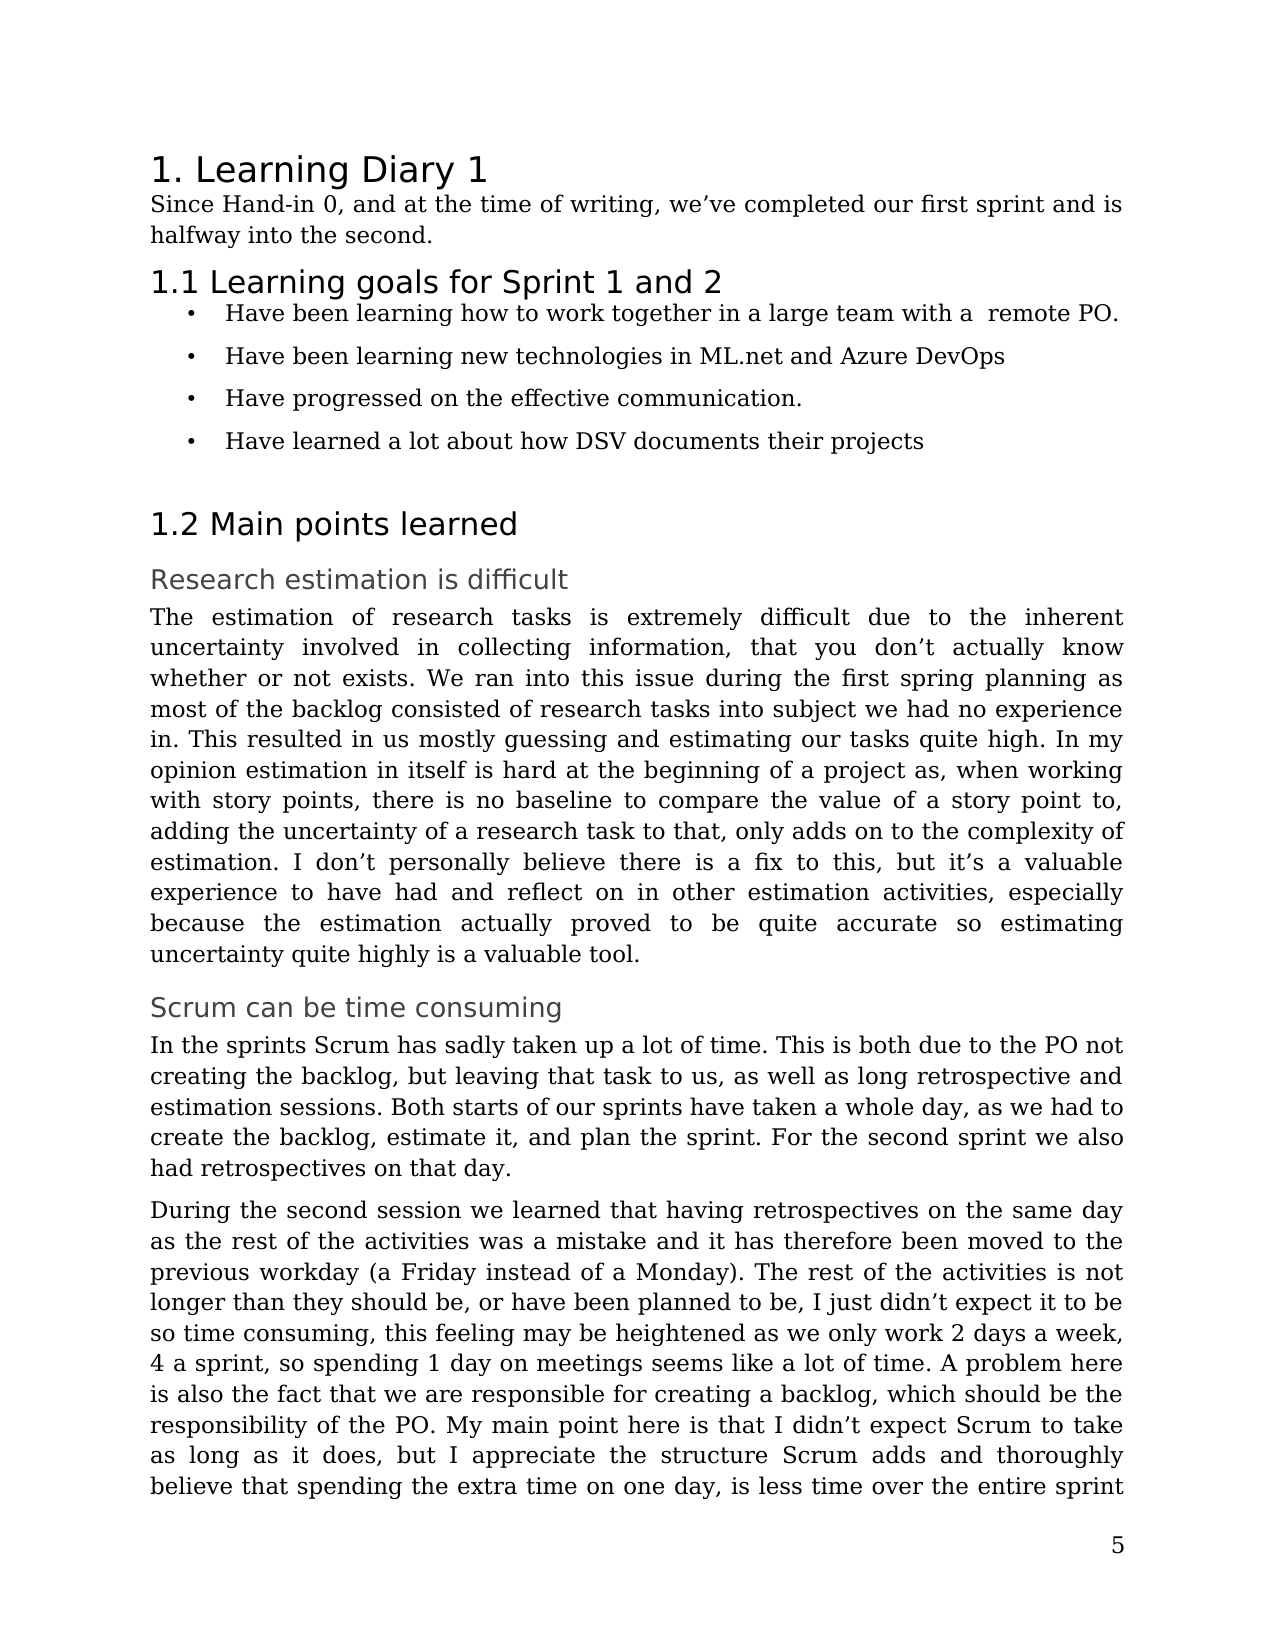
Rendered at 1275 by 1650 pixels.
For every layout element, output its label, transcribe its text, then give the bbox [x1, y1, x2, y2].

subtitle Scrum can be time consuming [150, 993, 1125, 1024]
subtitle 1.2 Main points learned [150, 507, 1125, 543]
list Have progressed on the effective communication. [187, 385, 1125, 412]
text In the sprints Scrum has sadly taken up a lot of time. This is both due to the PO not creating the backlog, but leaving that task to us, as well as long retrospective and estimation sessions. Both starts of our sprints have taken a whole day, as we had to create the backlog, estimate it, and plan the sprint. For the second sprint we also had retrospectives on that day. [150, 1032, 1125, 1182]
subtitle 1.1 Learning goals for Sprint 1 and 2 [150, 264, 1125, 301]
subtitle 1. Learning Diary 1 [150, 150, 1125, 191]
list Have learned a lot about how DSV documents their projects [187, 428, 1125, 454]
text The estimation of research tasks is extremely difficult due to the inherent uncertainty involved in collecting information, that you don’t actually know whether or not exists. We ran into this issue during the first spring planning as most of the backlog consisted of research tasks into subject we had no experience in. This resulted in us mostly guessing and estimating our tasks quite high. In my opinion estimation in itself is hard at the beginning of a project as, when working with story points, there is no baseline to compare the value of a story point to, adding the uncertainty of a research task to that, only adds on to the complexity of estimation. I don’t personally believe there is a fix to this, but it’s a valuable experience to have had and reflect on in other estimation activities, especially because the estimation actually proved to be quite accurate so estimating uncertainty quite highly is a valuable tool. [150, 604, 1125, 967]
list Have been learning new technologies in ML.net and Azure DevOps [187, 343, 1125, 370]
list Have been learning how to work together in a large team with a remote PO. [187, 301, 1125, 327]
subtitle Research estimation is difficult [150, 564, 1125, 596]
text During the second session we learned that having retrospectives on the same day as the rest of the activities was a mistake and it has therefore been moved to the previous workday (a Friday instead of a Monday). The rest of the activities is not longer than they should be, or have been planned to be, I just didn’t expect it to be so time consuming, this feeling may be heightened as we only work 2 days a week, 4 a sprint, so spending 1 day on meetings seems like a lot of time. A problem here is also the fact that we are responsible for creating a backlog, which should be the responsibility of the PO. My main point here is that I didn’t expect Scrum to take as long as it does, but I appreciate the structure Scrum adds and thoroughly believe that spending the extra time on one day, is less time over the entire sprint [150, 1197, 1125, 1500]
text Since Hand-in 0, and at the time of writing, we’ve completed our first sprint and is halfway into the second. [150, 191, 1125, 248]
